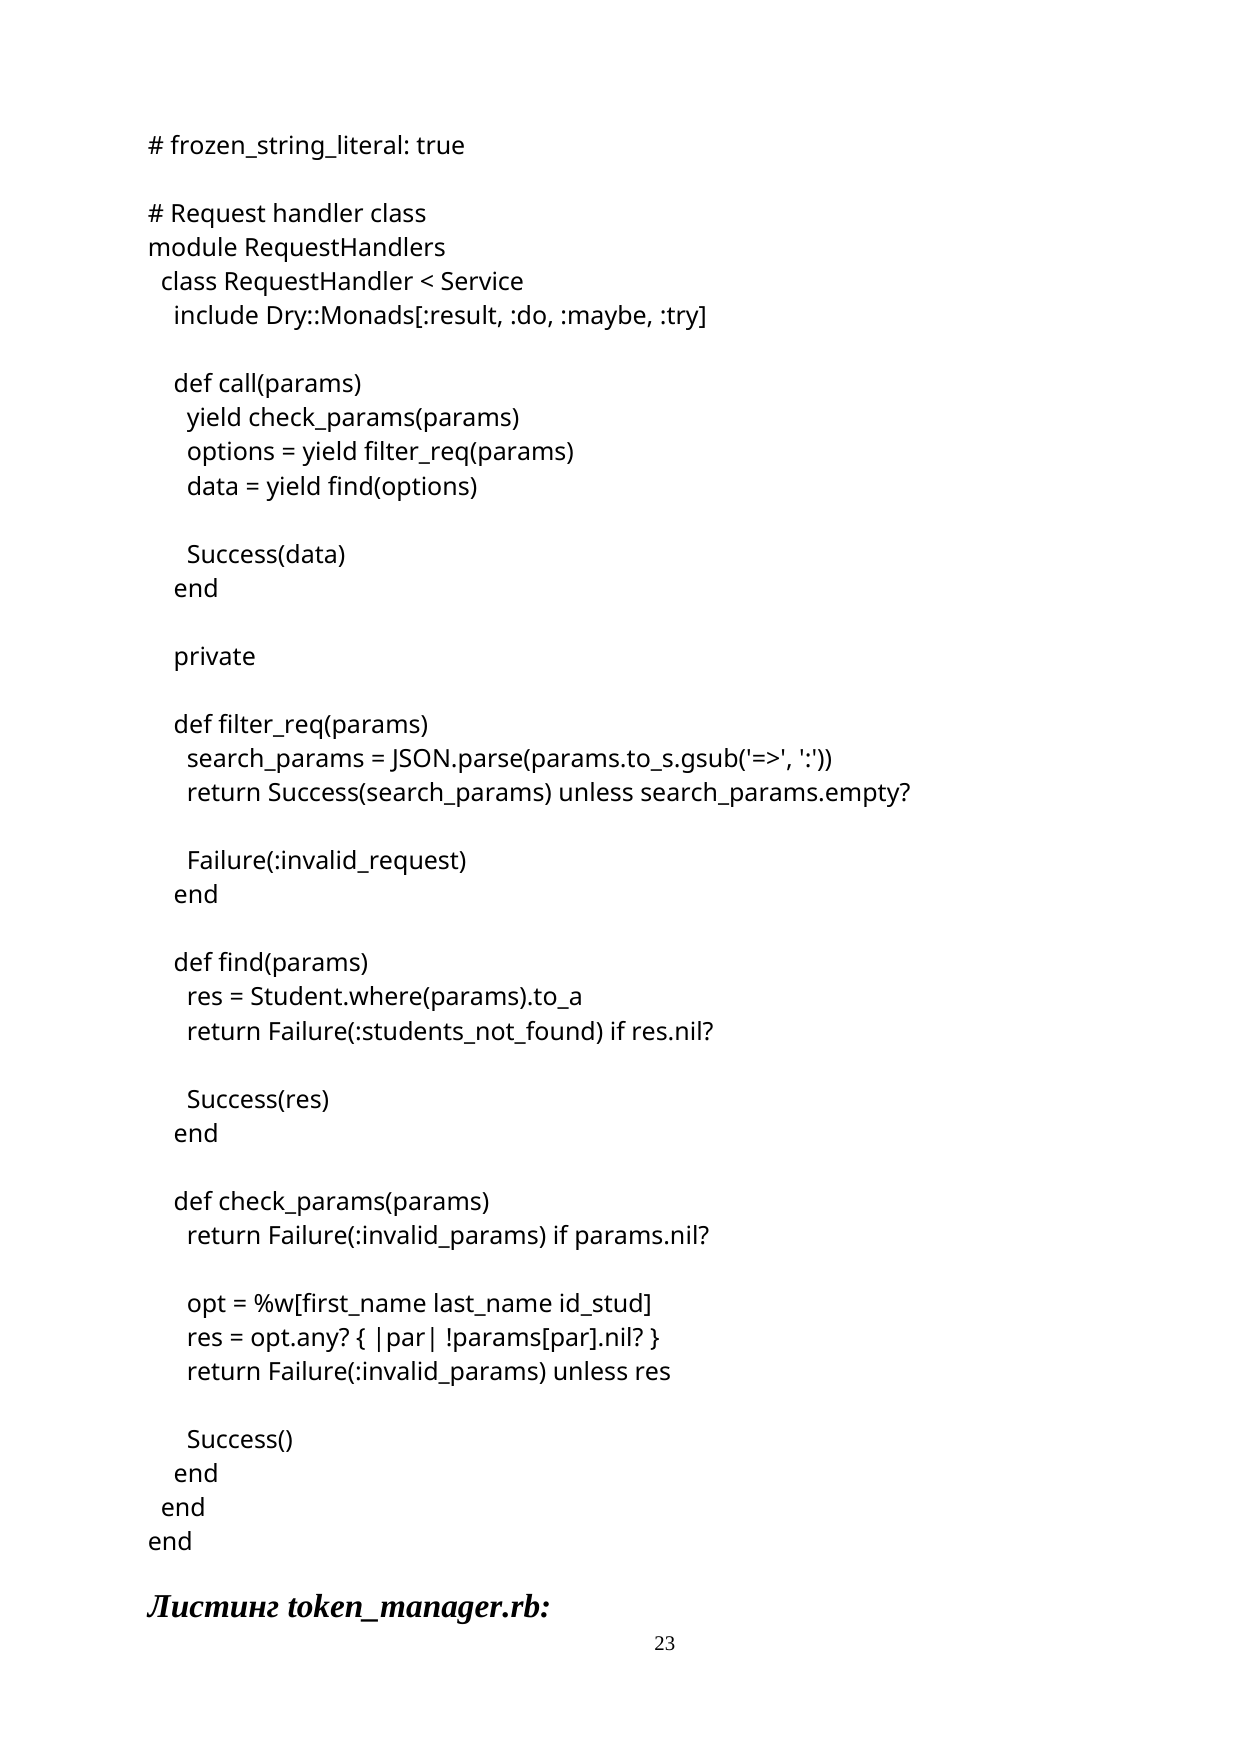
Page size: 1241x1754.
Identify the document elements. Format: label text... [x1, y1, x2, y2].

text end [148, 877, 1181, 911]
text private [148, 638, 1181, 672]
text end [148, 1524, 1181, 1558]
text class RequestHandler < Service [148, 264, 1181, 298]
text end [148, 1456, 1181, 1490]
text return Success(search_params) unless search_params.empty? [148, 775, 1181, 809]
text Success(data) [148, 536, 1181, 570]
text def call(params) [148, 366, 1181, 400]
text opt = %w[first_name last_name id_stud] [148, 1286, 1181, 1320]
text res = Student.where(params).to_a [148, 979, 1181, 1013]
text end [148, 1490, 1181, 1524]
text def filter_req(params) [148, 707, 1181, 741]
text return Failure(:students_not_found) if res.nil? [148, 1013, 1181, 1047]
text end [148, 1115, 1181, 1149]
text yield check_params(params) [148, 400, 1181, 434]
text # frozen_string_literal: true [148, 127, 1181, 162]
text options = yield filter_req(params) [148, 434, 1181, 468]
text data = yield find(options) [148, 468, 1181, 502]
text def find(params) [148, 945, 1181, 979]
text def check_params(params) [148, 1183, 1181, 1217]
text Листинг token_manager.rb: [148, 1587, 1181, 1625]
text module RequestHandlers [148, 230, 1181, 264]
text end [148, 570, 1181, 604]
text Failure(:invalid_request) [148, 843, 1181, 877]
text search_params = JSON.parse(params.to_s.gsub('=>', ':')) [148, 741, 1181, 775]
text return Failure(:invalid_params) unless res [148, 1354, 1181, 1388]
text include Dry::Monads[:result, :do, :maybe, :try] [148, 298, 1181, 332]
text # Request handler class [148, 196, 1181, 230]
text Success() [148, 1422, 1181, 1456]
text return Failure(:invalid_params) if params.nil? [148, 1217, 1181, 1252]
text Success(res) [148, 1081, 1181, 1115]
text res = opt.any? { |par| !params[par].nil? } [148, 1320, 1181, 1354]
